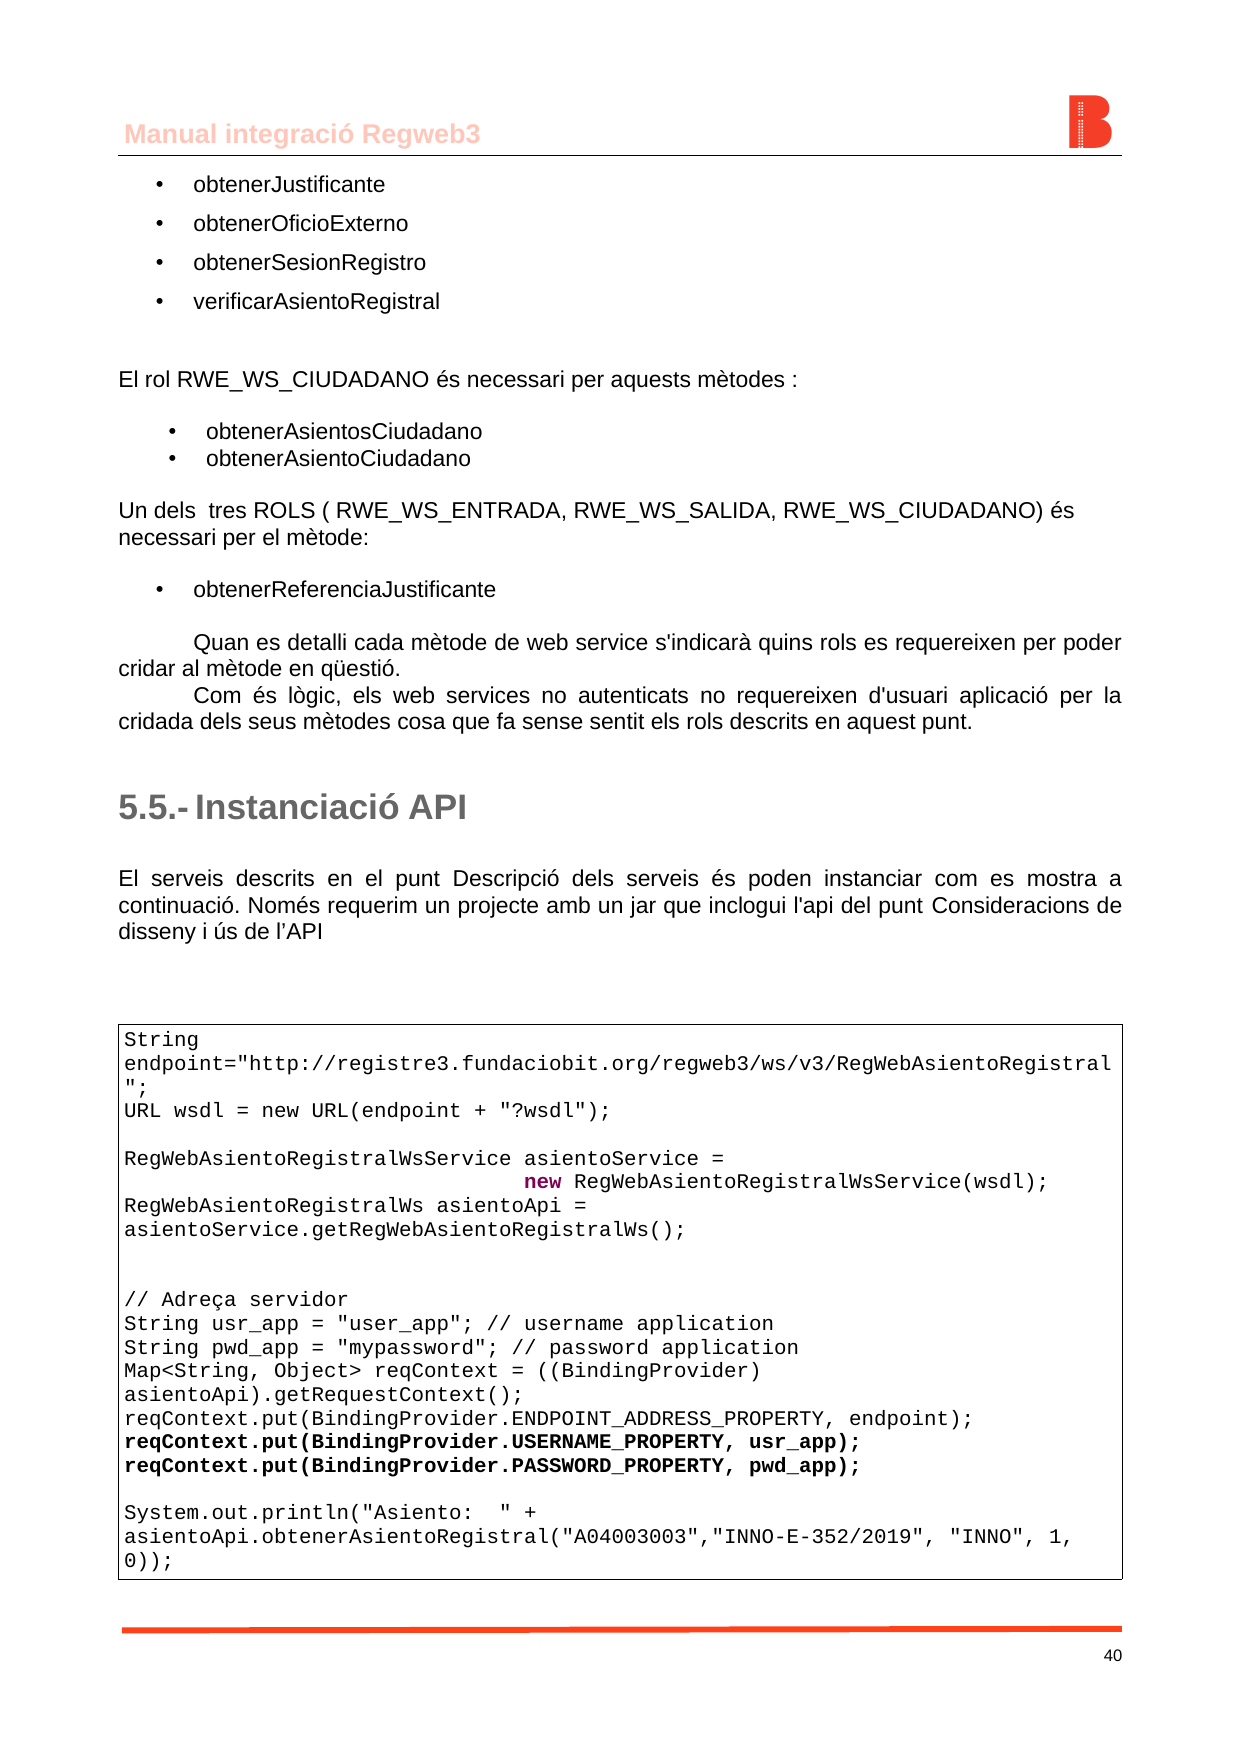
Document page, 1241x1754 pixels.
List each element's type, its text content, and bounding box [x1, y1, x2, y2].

list obtenerReferenciaJustificante [156, 576, 1122, 603]
text Com és lògic, els web services no autenticats no requereixen d'usuari aplicació per la cridada dels seus mètodes cosa que fa sense sentit els rols descrits en aquest punt. [118, 682, 1122, 734]
list obtenerSesionRegistro [156, 249, 1122, 275]
picture [1063, 94, 1117, 150]
list verificarAsientoRegistral [156, 288, 1122, 314]
table_header String endpoint="http://registre3.fundaciobit.org/regweb3/ws/v3/RegWebAsientoRegistral"; URL wsdl = new URL(endpoint + "?wsdl"); RegWebAsientoRegistralWsService asientoService = new RegWebAsientoRegistralWsService(wsdl); RegWebAsientoRegistralWs asientoApi = asientoService.getRegWebAsientoRegistralWs(); // Adreça servidor String usr_app = "user_app"; // username application String pwd_app = "mypassword"; // password application Map<String, Object> reqContext = ((BindingProvider) asientoApi).getRequestContext(); reqContext.put(BindingProvider.ENDPOINT_ADDRESS_PROPERTY, endpoint); reqContext.put(BindingProvider.USERNAME_PROPERTY, usr_app); reqContext.put(BindingProvider.PASSWORD_PROPERTY, pwd_app); System.out.println("Asiento: " + asientoApi.obtenerAsientoRegistral("A04003003","INNO-E-352/2019", "INNO", 1, 0)); [119, 1025, 1122, 1579]
list obtenerAsientoCiudadano [168, 444, 1122, 471]
text El rol RWE_WS_CIUDADANO és necessari per aquests mètodes : [118, 366, 1122, 392]
subtitle Instanciació API [118, 786, 1122, 827]
list obtenerJustificante [156, 171, 1122, 198]
text Un dels tres ROLS ( RWE_WS_ENTRADA, RWE_WS_SALIDA, RWE_WS_CIUDADANO) és necessari per el mètode: [118, 497, 1122, 550]
list obtenerAsientosCiudadano [168, 418, 1122, 444]
text El serveis descrits en el punt Descripció dels serveis és poden instanciar com es mostra a continuació. Només requerim un projecte amb un jar que inclogui l'api del punt Consideracions de disseny i ús de l’API [118, 865, 1122, 944]
list obtenerOficioExterno [156, 210, 1122, 236]
text Quan es detalli cada mètode de web service s'indicarà quins rols es requereixen per poder cridar al mètode en qüestió. [118, 629, 1122, 682]
